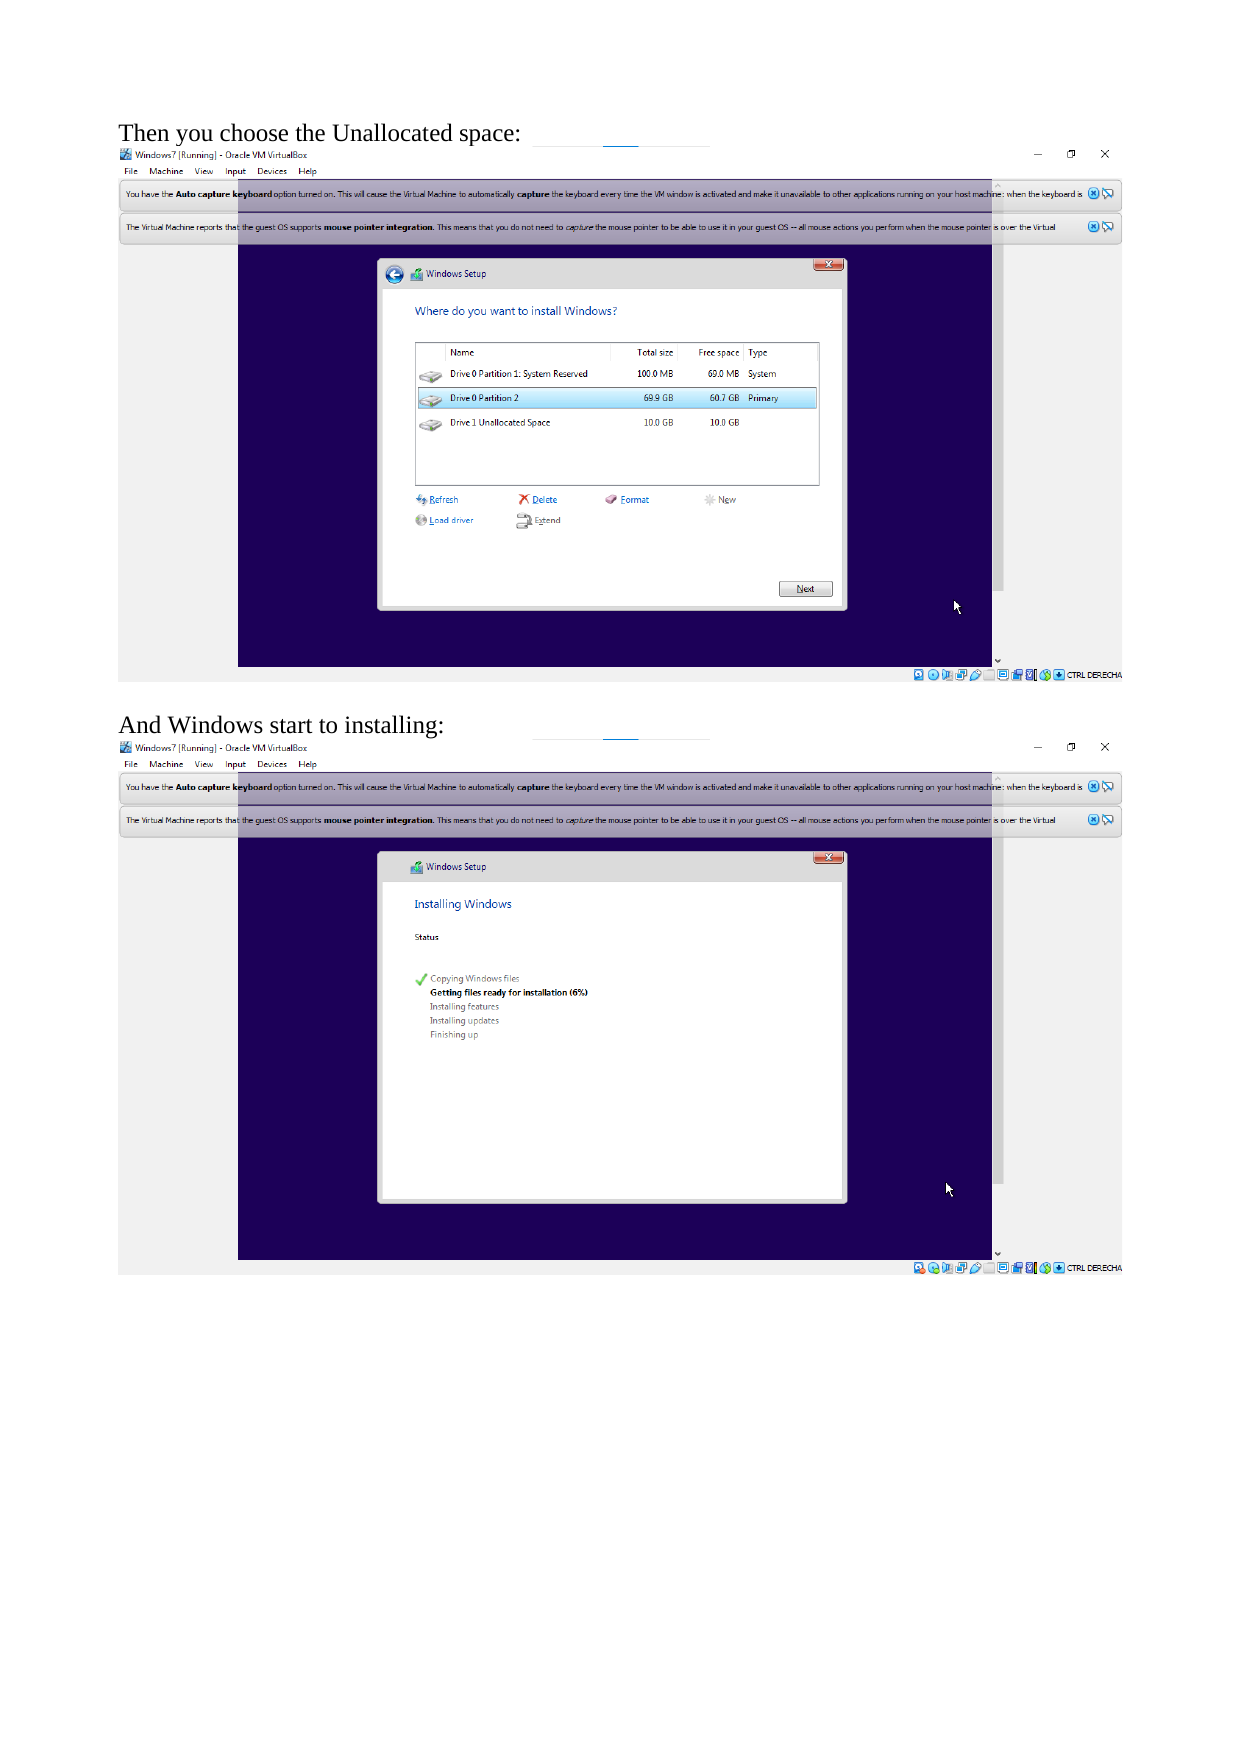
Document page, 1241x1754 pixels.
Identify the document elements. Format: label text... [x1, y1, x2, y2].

text And Windows start to installing: [118, 711, 1122, 739]
picture [118, 739, 1123, 1275]
text Then you choose the Unallocated space: [118, 118, 1122, 146]
picture [118, 146, 1123, 682]
